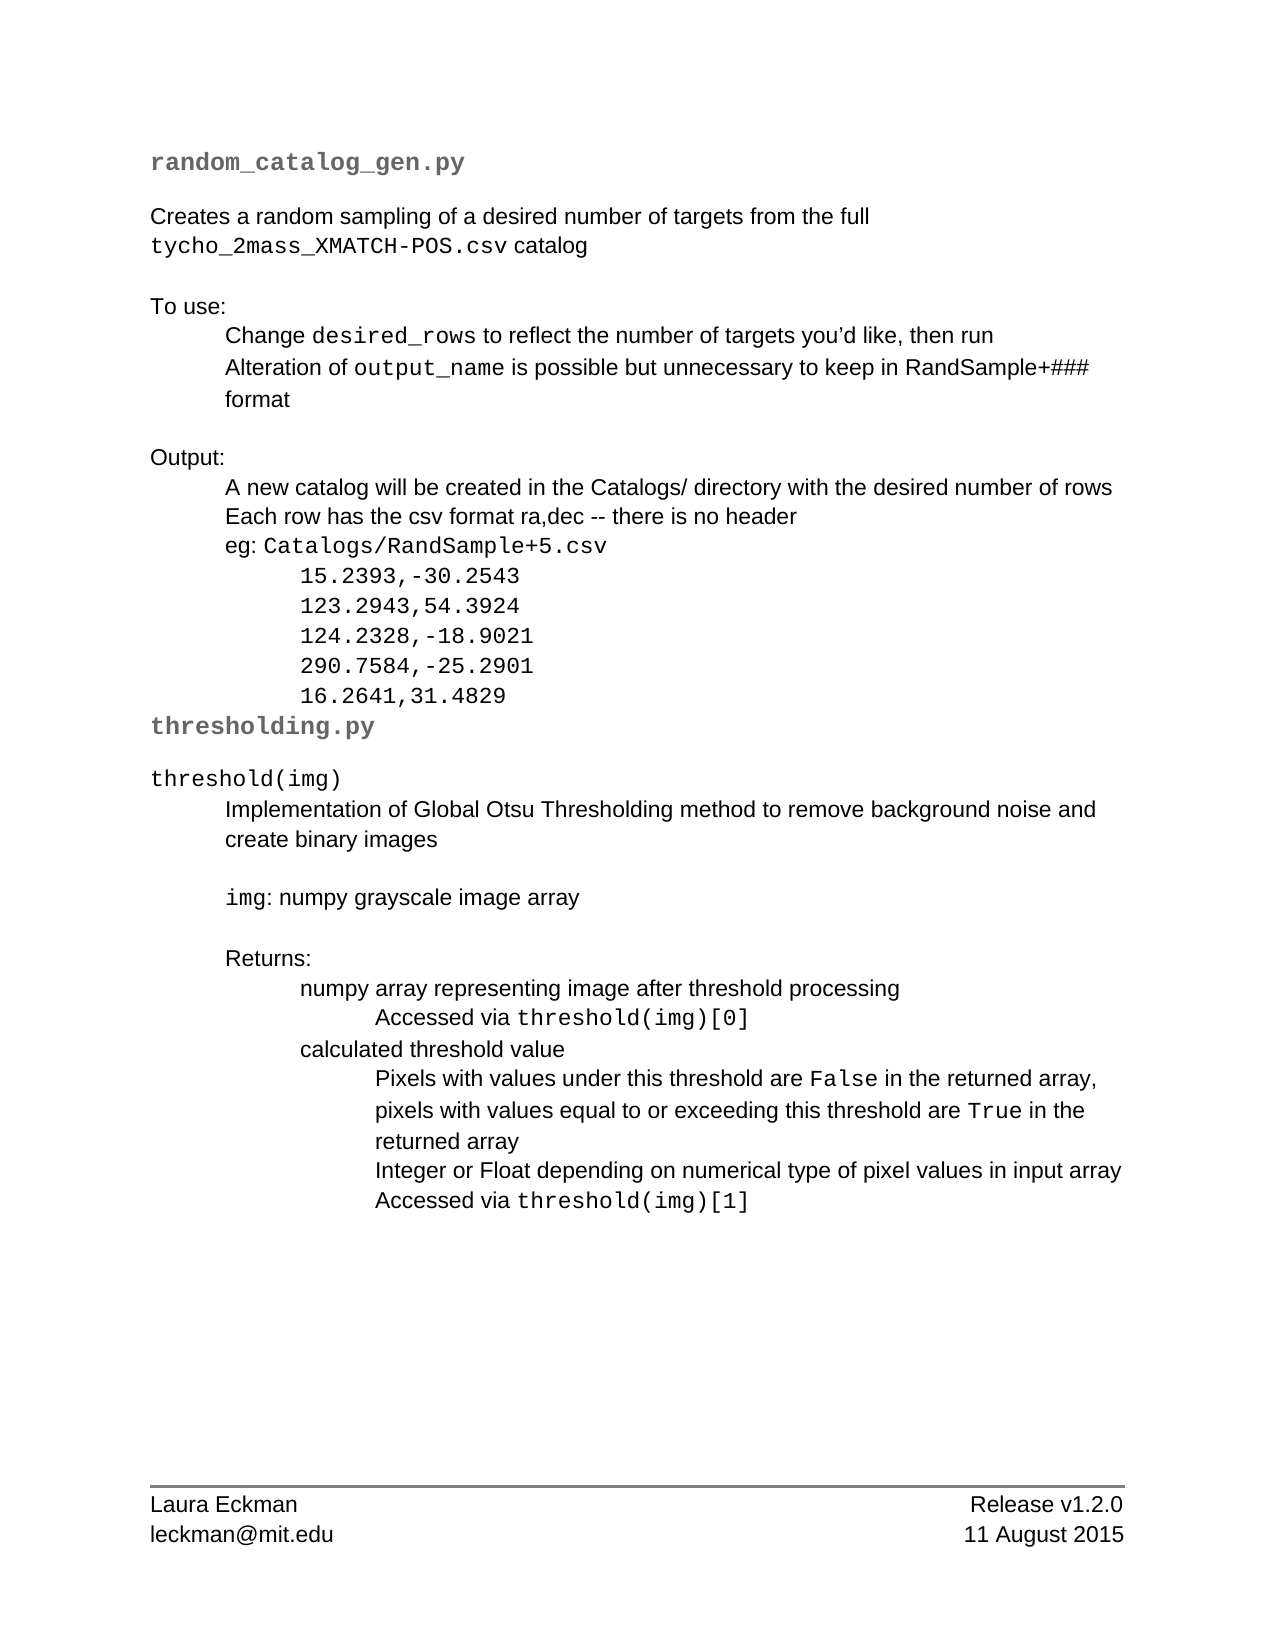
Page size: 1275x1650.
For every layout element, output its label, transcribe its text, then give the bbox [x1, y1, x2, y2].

text To use: [150, 294, 1125, 319]
subtitle random_catalog_gen.py [150, 150, 1125, 178]
text Accessed via threshold(img)[0] [225, 1005, 1125, 1032]
text Creates a random sampling of a desired number of targets from the full tycho_2mass_XMATCH-POS.csv catalog [150, 203, 1125, 260]
text 16.2641,31.4829 [225, 684, 1125, 710]
text A new catalog will be created in the Catalogs/ directory with the desired number of rows [225, 474, 1125, 500]
text Pixels with values under this threshold are False in the returned array, pixels with values equal to or exceeding this threshold are True in the returned array [375, 1066, 1125, 1154]
text Integer or Float depending on numerical type of pixel values in input array [375, 1158, 1125, 1184]
text Returns: [225, 946, 1125, 972]
text numpy array representing image after threshold processing [225, 975, 1125, 1001]
text threshold(img) [150, 767, 1125, 793]
subtitle thresholding.py [150, 714, 1125, 742]
text img: numpy grayscale image array [225, 885, 1125, 913]
text Change desired_rows to reflect the number of targets you’d like, then run [225, 323, 1125, 351]
text Accessed via threshold(img)[1] [375, 1187, 1125, 1215]
text Alteration of output_name is possible but unnecessary to keep in RandSample+### format [225, 355, 1125, 412]
text 124.2328,-18.9021 [225, 624, 1125, 650]
text 290.7584,-25.2901 [225, 654, 1125, 680]
text 15.2393,-30.2543 [225, 565, 1125, 591]
text calculated threshold value [225, 1036, 1125, 1062]
text 123.2943,54.3924 [225, 594, 1125, 621]
text Implementation of Global Otsu Thresholding method to remove background noise and create binary images [225, 797, 1125, 852]
text eg: Catalogs/RandSample+5.csv [225, 533, 1125, 561]
text Output: [150, 445, 1125, 471]
text Each row has the csv format ra,dec -- there is no header [225, 504, 1125, 529]
